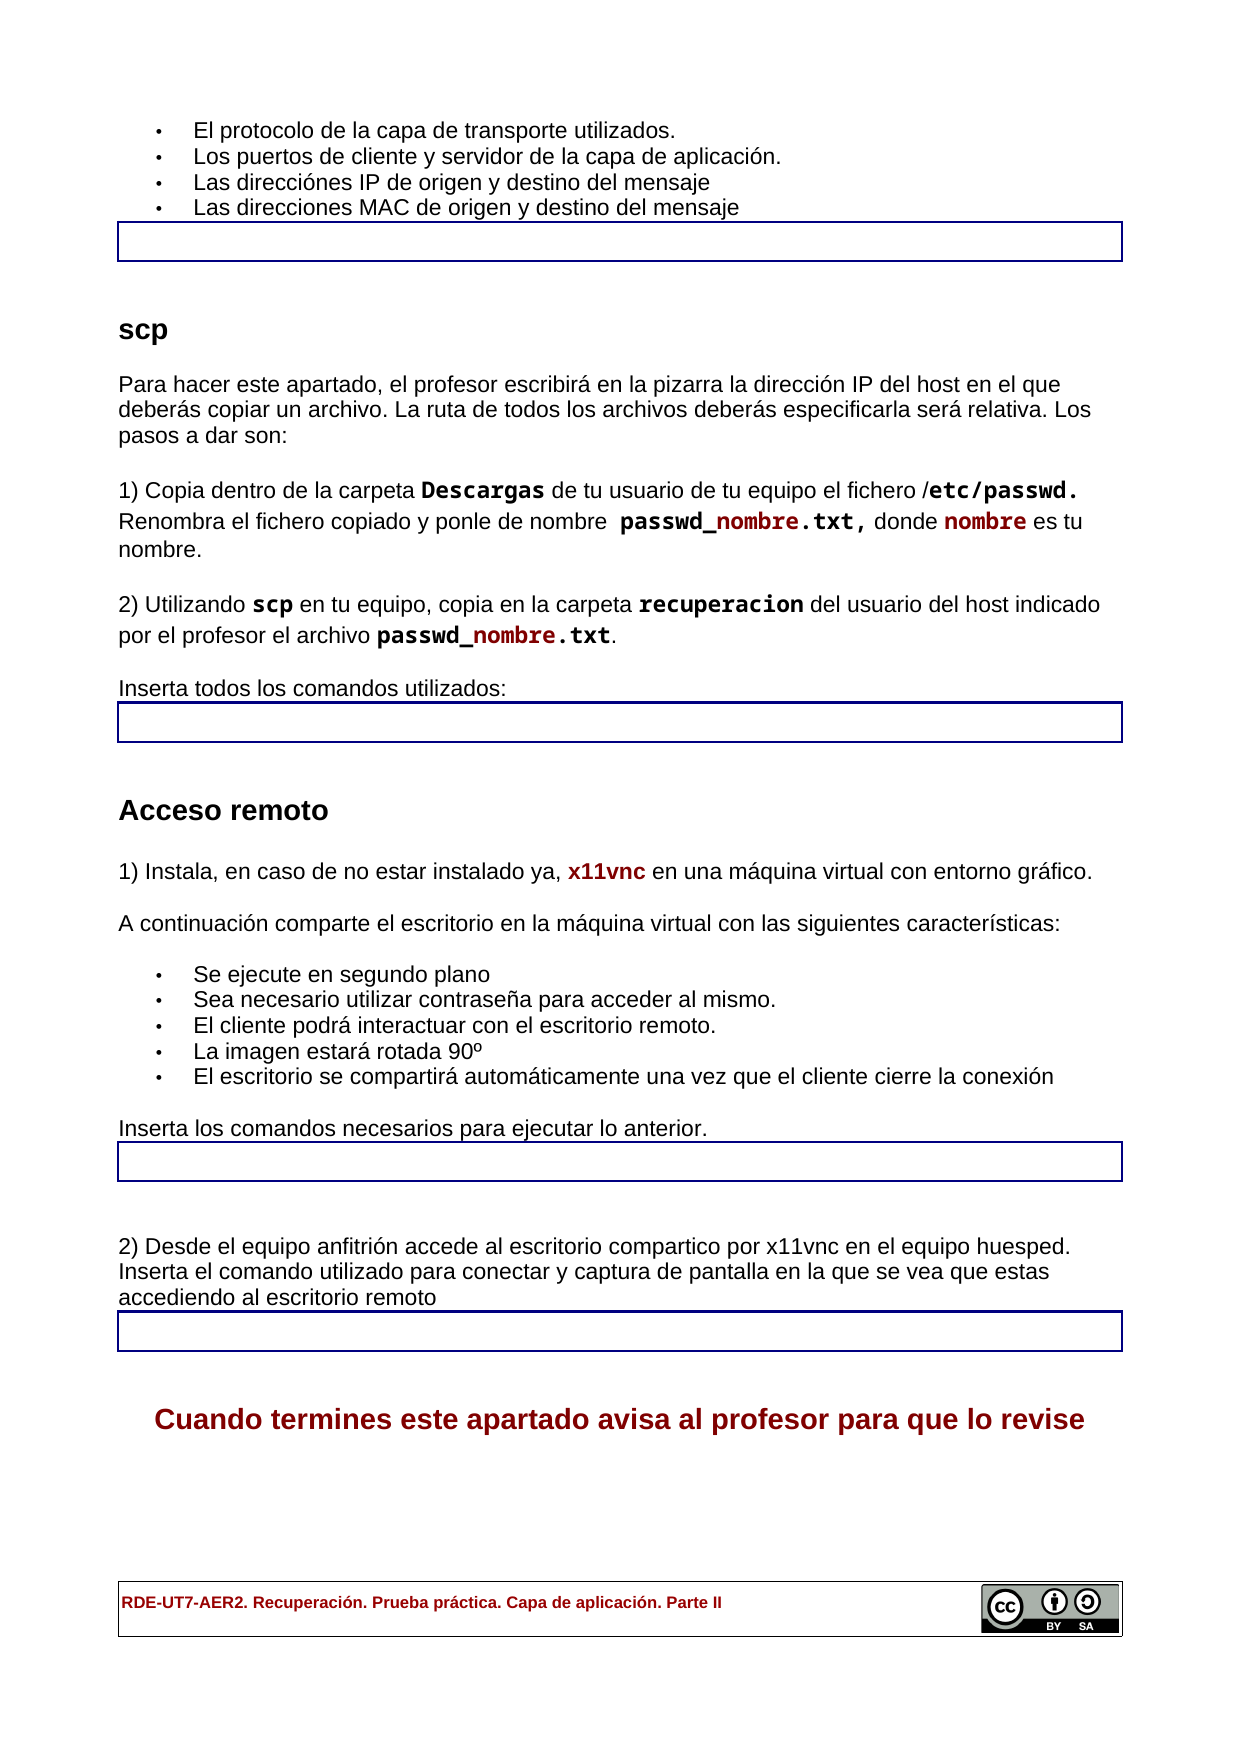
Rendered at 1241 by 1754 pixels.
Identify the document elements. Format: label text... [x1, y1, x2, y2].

text Cuando termines este apartado avisa al profesor para que lo revise [118, 1403, 1122, 1435]
list Se ejecute en segundo plano [156, 962, 1122, 987]
picture [981, 1584, 1119, 1633]
list La imagen estará rotada 90º [156, 1038, 1122, 1064]
text 2) Utilizando scp en tu equipo, copia en la carpeta recuperacion del usuario del host indicado por el profesor el archivo passwd_nombre.txt. [118, 588, 1122, 650]
table_header [119, 704, 1121, 741]
list Sea necesario utilizar contraseña para acceder al mismo. [156, 987, 1122, 1013]
text Para hacer este apartado, el profesor escribirá en la pizarra la dirección IP del host en el que deberás copiar un archivo. La ruta de todos los archivos deberás especificarla será relativa. Los pasos a dar son: [118, 371, 1122, 448]
text Inserta los comandos necesarios para ejecutar lo anterior. [118, 1115, 1122, 1141]
text scp [118, 313, 1122, 346]
list El cliente podrá interactuar con el escritorio remoto. [156, 1013, 1122, 1038]
text 2) Desde el equipo anfitrión accede al escritorio compartico por x11vnc en el equipo huesped. Inserta el comando utilizado para conectar y captura de pantalla en la que se vea que estas accediendo al escritorio remoto [118, 1233, 1122, 1310]
text Inserta todos los comandos utilizados: [118, 676, 1122, 701]
text 1) Copia dentro de la carpeta Descargas de tu usuario de tu equipo el fichero /etc/passwd. Renombra el fichero copiado y ponle de nombre passwd_nombre.txt, donde nombre es tu nombre. [118, 474, 1122, 562]
list El escritorio se compartirá automáticamente una vez que el cliente cierre la conexión [156, 1064, 1122, 1090]
list Las direcciónes IP de origen y destino del mensaje [156, 169, 1122, 195]
text 1) Instala, en caso de no estar instalado ya, x11vnc en una máquina virtual con entorno gráfico. [118, 859, 1122, 885]
table_header [119, 223, 1121, 260]
list Las direcciones MAC de origen y destino del mensaje [156, 195, 1122, 221]
text Acceso remoto [118, 794, 1122, 826]
table_header [119, 1143, 1121, 1180]
list El protocolo de la capa de transporte utilizados. [156, 118, 1122, 144]
table_header [119, 1313, 1121, 1349]
text A continuación comparte el escritorio en la máquina virtual con las siguientes características: [118, 910, 1122, 936]
list Los puertos de cliente y servidor de la capa de aplicación. [156, 144, 1122, 169]
